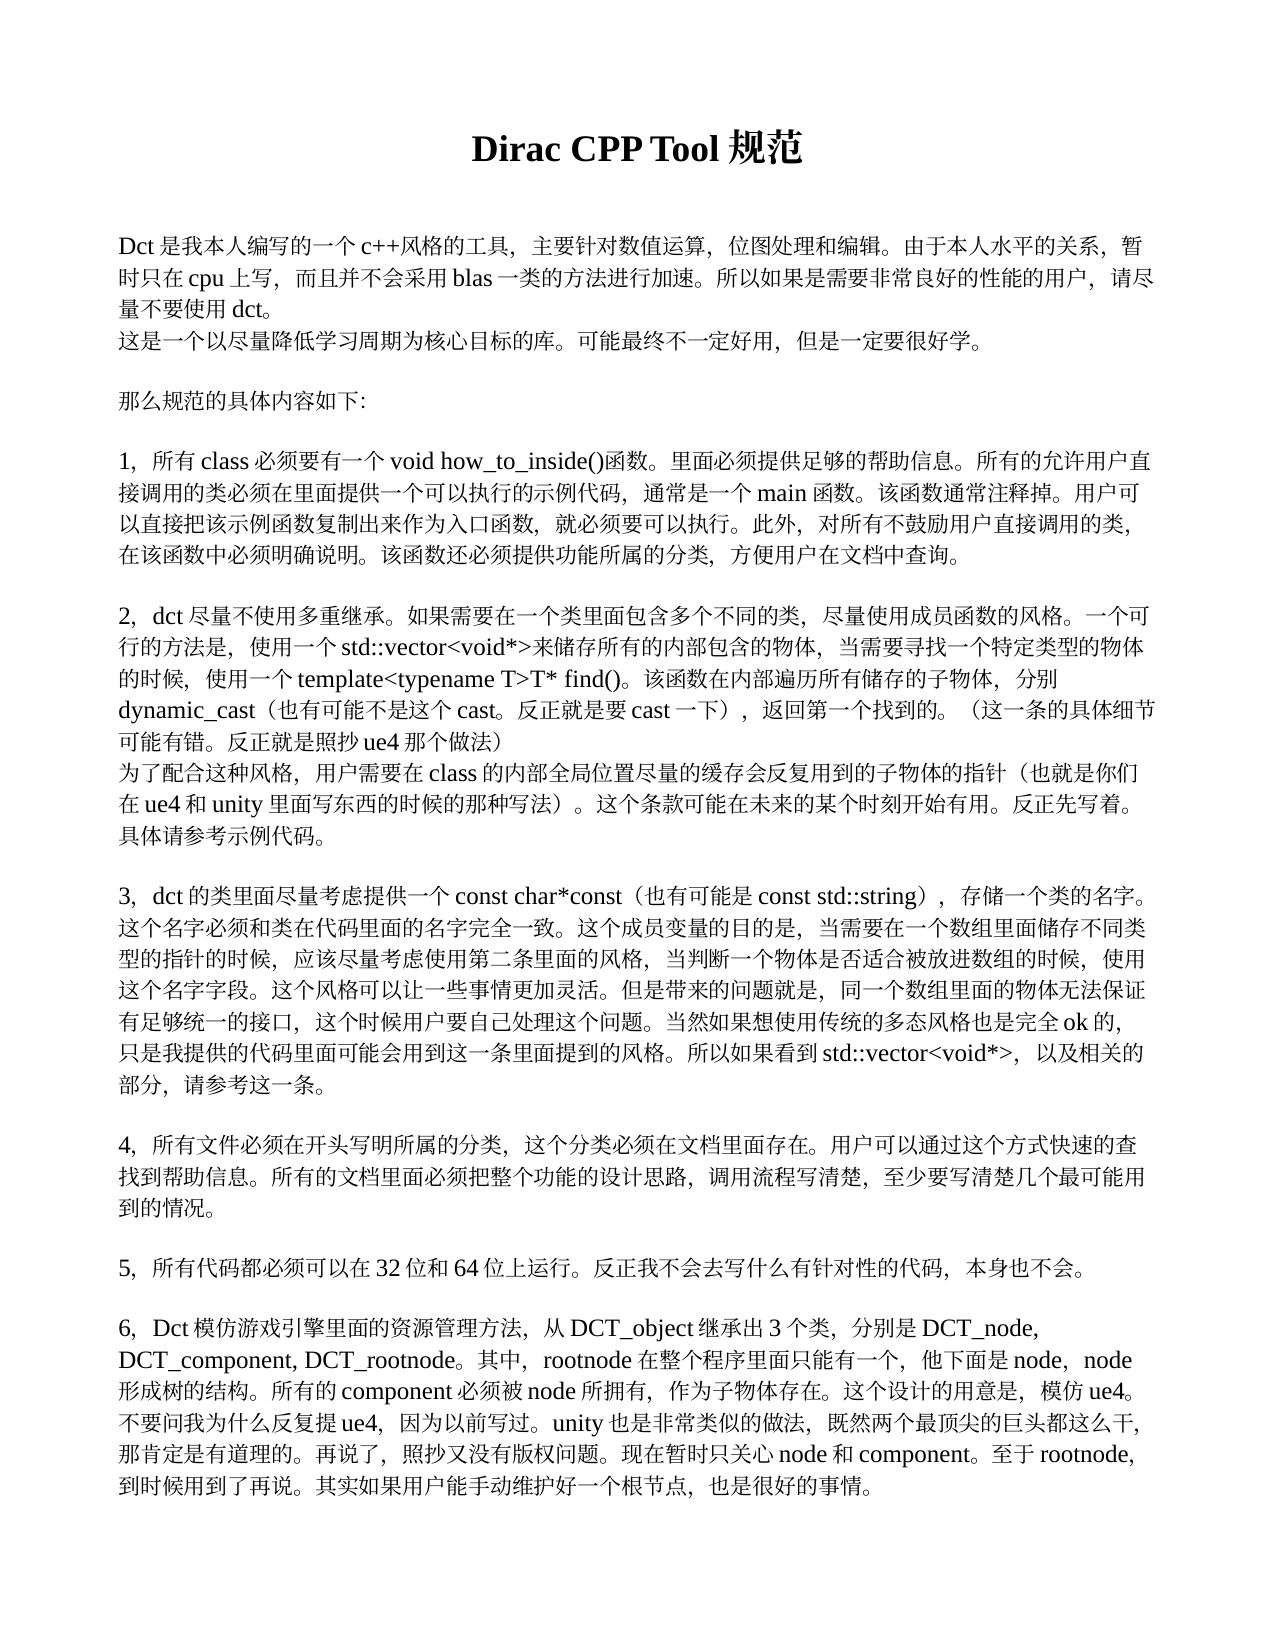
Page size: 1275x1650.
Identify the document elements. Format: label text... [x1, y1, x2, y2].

text 具体请参考示例代码。 [118, 819, 1157, 851]
text 3，dct的类里面尽量考虑提供一个const char*const（也有可能是const std::string），存储一个类的名字。这个名字必须和类在代码里面的名字完全一致。这个成员变量的目的是，当需要在一个数组里面储存不同类型的指针的时候，应该尽量考虑使用第二条里面的风格，当判断一个物体是否适合被放进数组的时候，使用这个名字字段。这个风格可以让一些事情更加灵活。但是带来的问题就是，同一个数组里面的物体无法保证有足够统一的接口，这个时候用户要自己处理这个问题。当然如果想使用传统的多态风格也是完全ok的，只是我提供的代码里面可能会用到这一条里面提到的风格。所以如果看到std::vector<void*>，以及相关的部分，请参考这一条。 [118, 879, 1157, 1099]
text 1，所有class必须要有一个void how_to_inside()函数。里面必须提供足够的帮助信息。所有的允许用户直接调用的类必须在里面提供一个可以执行的示例代码，通常是一个main函数。该函数通常注释掉。用户可以直接把该示例函数复制出来作为入口函数，就必须要可以执行。此外，对所有不鼓励用户直接调用的类，在该函数中必须明确说明。该函数还必须提供功能所属的分类，方便用户在文档中查询。 [118, 444, 1157, 570]
text Dct是我本人编写的一个c++风格的工具，主要针对数值运算，位图处理和编辑。由于本人水平的关系，暂时只在cpu上写，而且并不会采用blas一类的方法进行加速。所以如果是需要非常良好的性能的用户，请尽量不要使用dct。 [118, 229, 1157, 324]
text 5，所有代码都必须可以在32位和64位上运行。反正我不会去写什么有针对性的代码，本身也不会。 [118, 1251, 1157, 1283]
text 这是一个以尽量降低学习周期为核心目标的库。可能最终不一定好用，但是一定要很好学。 [118, 324, 1157, 355]
text 为了配合这种风格，用户需要在class的内部全局位置尽量的缓存会反复用到的子物体的指针（也就是你们在ue4和unity里面写东西的时候的那种写法）。这个条款可能在未来的某个时刻开始有用。反正先写着。 [118, 756, 1157, 819]
text Dirac CPP Tool 规范 [118, 118, 1157, 172]
text 6，Dct模仿游戏引擎里面的资源管理方法，从DCT_object继承出3个类，分别是DCT_node, DCT_component, DCT_rootnode。其中，rootnode在整个程序里面只能有一个，他下面是node，node形成树的结构。所有的component必须被node所拥有，作为子物体存在。这个设计的用意是，模仿ue4。不要问我为什么反复提ue4，因为以前写过。unity也是非常类似的做法，既然两个最顶尖的巨头都这么干，那肯定是有道理的。再说了，照抄又没有版权问题。现在暂时只关心node和component。至于rootnode，到时候用到了再说。其实如果用户能手动维护好一个根节点，也是很好的事情。 [118, 1312, 1157, 1500]
text 2，dct尽量不使用多重继承。如果需要在一个类里面包含多个不同的类，尽量使用成员函数的风格。一个可行的方法是，使用一个std::vector<void*>来储存所有的内部包含的物体，当需要寻找一个特定类型的物体的时候，使用一个template<typename T>T* find()。该函数在内部遍历所有储存的子物体，分别dynamic_cast（也有可能不是这个cast。反正就是要cast一下），返回第一个找到的。（这一条的具体细节可能有错。反正就是照抄ue4那个做法） [118, 599, 1157, 756]
text 4，所有文件必须在开头写明所属的分类，这个分类必须在文档里面存在。用户可以通过这个方式快速的查找到帮助信息。所有的文档里面必须把整个功能的设计思路，调用流程写清楚，至少要写清楚几个最可能用到的情况。 [118, 1128, 1157, 1223]
text 那么规范的具体内容如下： [118, 384, 1157, 416]
